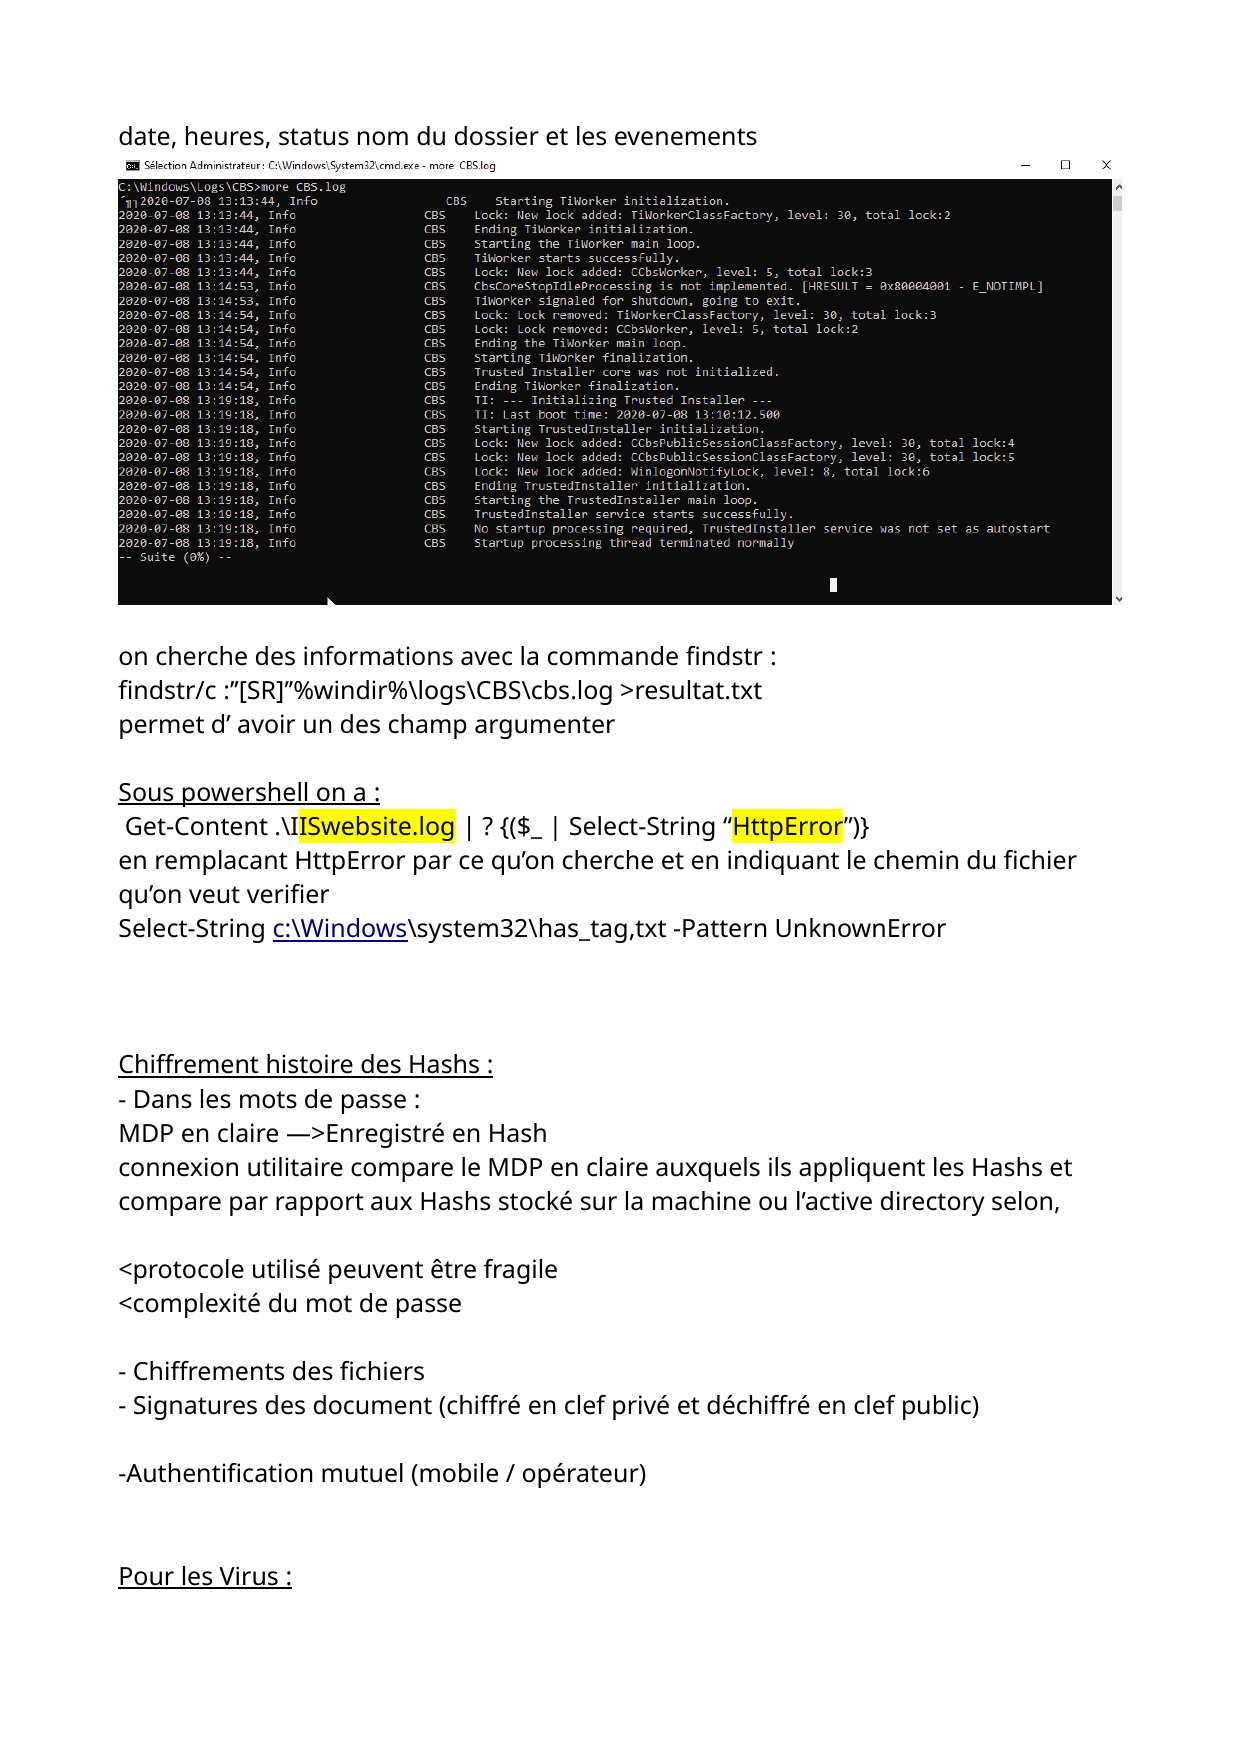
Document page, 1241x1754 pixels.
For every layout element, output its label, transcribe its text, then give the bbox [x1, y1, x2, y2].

text - Dans les mots de passe : [118, 1081, 1122, 1115]
text findstr/c :’’[SR]’’%windir%\logs\CBS\cbs.log >resultat.txt [118, 672, 1122, 707]
text date, heures, status nom du dossier et les evenements [118, 118, 1122, 152]
text permet d’ avoir un des champ argumenter [118, 707, 1122, 741]
text connexion utilitaire compare le MDP en claire auxquels ils appliquent les Hashs et compare par rapport aux Hashs stocké sur la machine ou l’active directory selon, [118, 1149, 1122, 1217]
text <complexité du mot de passe [118, 1286, 1122, 1320]
text - Signatures des document (chiffré en clef privé et déchiffré en clef public) [118, 1388, 1122, 1422]
text <protocole utilisé peuvent être fragile [118, 1252, 1122, 1286]
picture [118, 152, 1123, 605]
text Sous powershell on a : [118, 775, 1122, 809]
text Select-String c:\Windows\system32\has_tag,txt -Pattern UnknownError [118, 911, 1122, 945]
text Pour les Virus : [118, 1558, 1122, 1592]
text -Authentification mutuel (mobile / opérateur) [118, 1456, 1122, 1490]
text Chiffrement histoire des Hashs : [118, 1047, 1122, 1081]
text on cherche des informations avec la commande findstr : [118, 638, 1122, 672]
text en remplacant HttpError par ce qu’on cherche et en indiquant le chemin du fichier qu’on veut verifier [118, 843, 1122, 911]
text - Chiffrements des fichiers [118, 1354, 1122, 1388]
text Get-Content .\IISwebsite.log | ? {($_ | Select-String “HttpError”)} [118, 809, 1122, 843]
text MDP en claire —>Enregistré en Hash [118, 1115, 1122, 1149]
